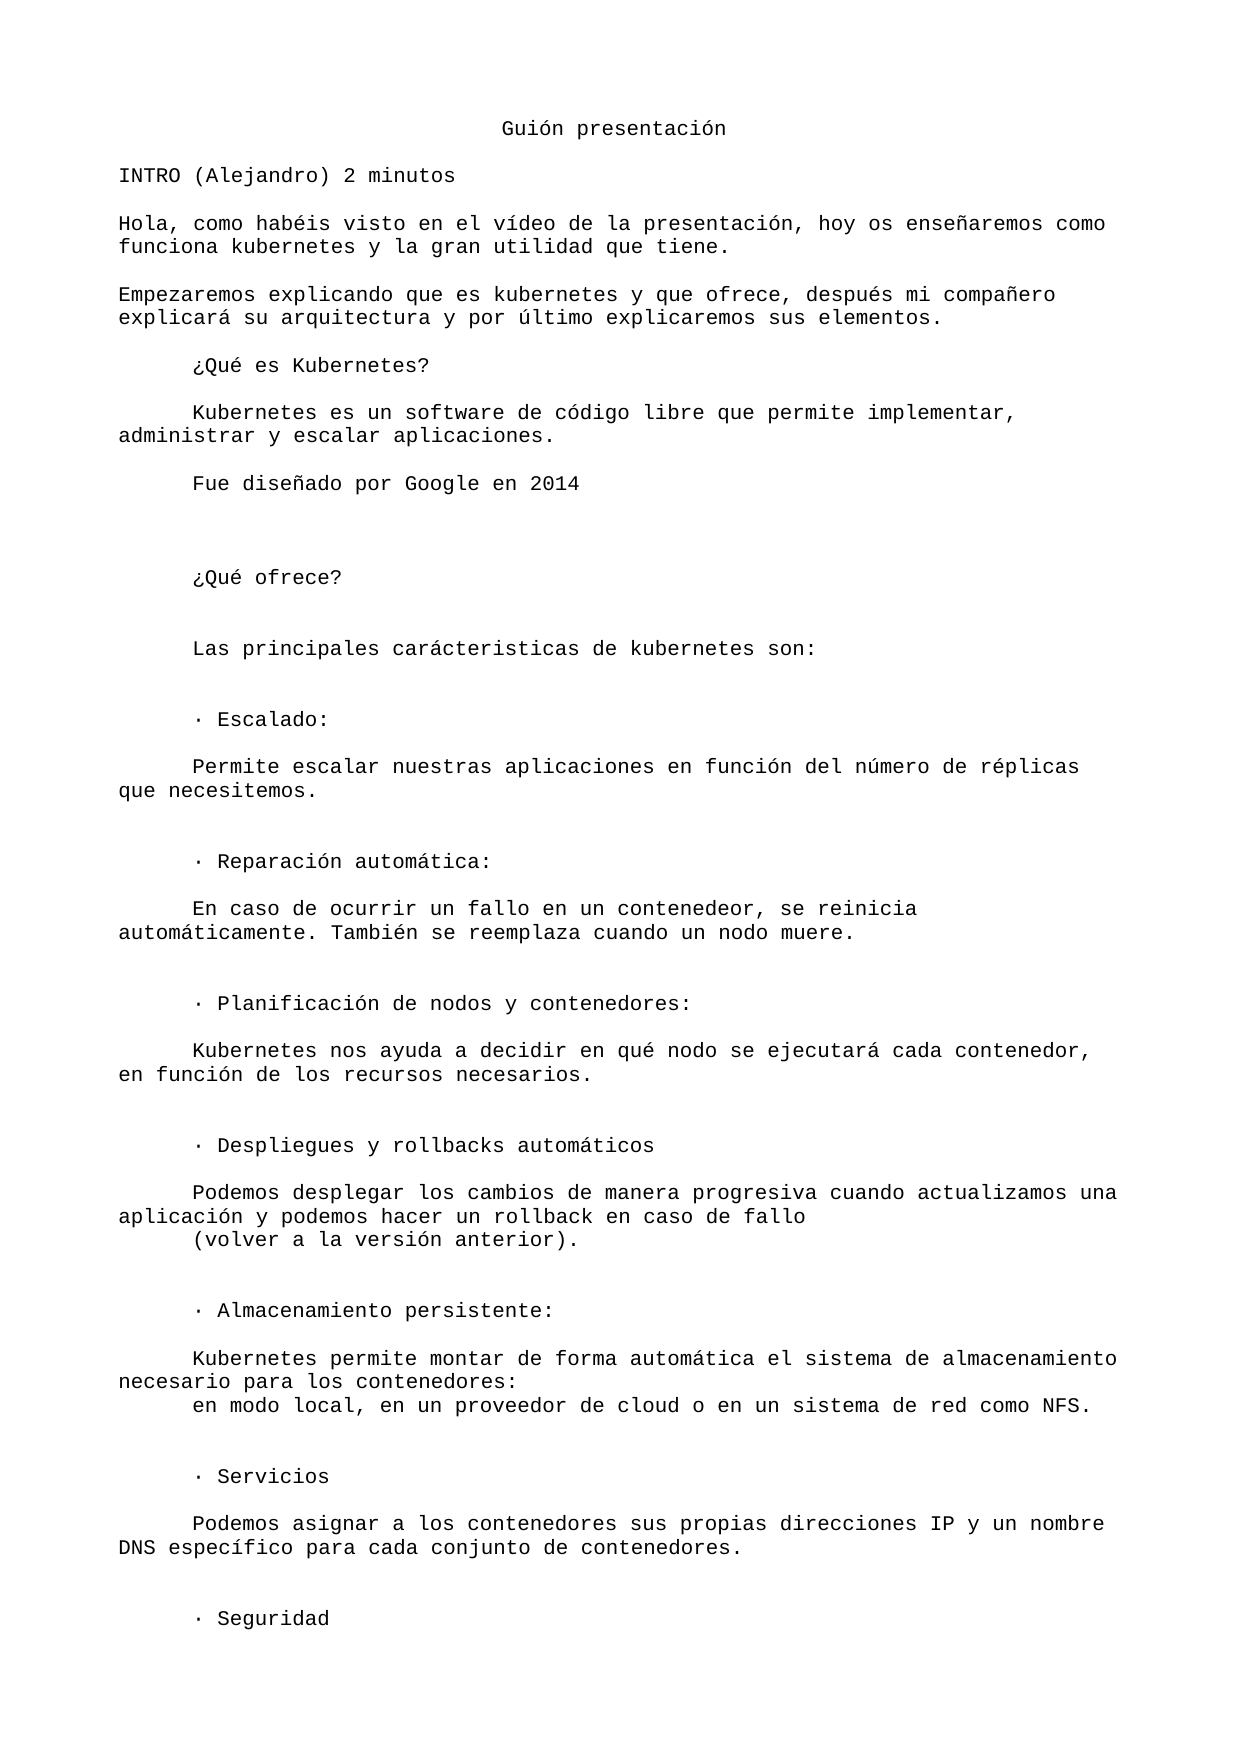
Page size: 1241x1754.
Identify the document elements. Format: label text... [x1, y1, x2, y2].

text en modo local, en un proveedor de cloud o en un sistema de red como NFS. [118, 1395, 1122, 1419]
text ¿Qué ofrece? [118, 567, 1122, 591]
text Hola, como habéis visto en el vídeo de la presentación, hoy os enseñaremos como [118, 213, 1122, 236]
text Kubernetes es un software de código libre que permite implementar, administrar y escalar aplicaciones. [118, 402, 1122, 449]
text Permite escalar nuestras aplicaciones en función del número de réplicas que necesitemos. [118, 757, 1122, 804]
text Guión presentación [118, 118, 1122, 142]
text (volver a la versión anterior). [118, 1229, 1122, 1253]
text · Escalado: [118, 709, 1122, 733]
text Kubernetes nos ayuda a decidir en qué nodo se ejecutará cada contenedor, en función de los recursos necesarios. [118, 1040, 1122, 1088]
text INTRO (Alejandro) 2 minutos [118, 165, 1122, 189]
text · Servicios [118, 1466, 1122, 1489]
text ¿Qué es Kubernetes? [118, 354, 1122, 378]
text · Almacenamiento persistente: [118, 1300, 1122, 1324]
text Fue diseñado por Google en 2014 [118, 473, 1122, 496]
text Las principales carácteristicas de kubernetes son: [118, 638, 1122, 662]
text Podemos desplegar los cambios de manera progresiva cuando actualizamos una aplicación y podemos hacer un rollback en caso de fallo [118, 1182, 1122, 1229]
text En caso de ocurrir un fallo en un contenedeor, se reinicia automáticamente. También se reemplaza cuando un nodo muere. [118, 898, 1122, 946]
text funciona kubernetes y la gran utilidad que tiene. [118, 236, 1122, 260]
text Podemos asignar a los contenedores sus propias direcciones IP y un nombre DNS específico para cada conjunto de contenedores. [118, 1513, 1122, 1561]
text · Seguridad [118, 1608, 1122, 1631]
text Empezaremos explicando que es kubernetes y que ofrece, después mi compañero explicará su arquitectura y por último explicaremos sus elementos. [118, 284, 1122, 331]
text · Despliegues y rollbacks automáticos [118, 1135, 1122, 1158]
text · Planificación de nodos y contenedores: [118, 993, 1122, 1017]
text · Reparación automática: [118, 851, 1122, 875]
text Kubernetes permite montar de forma automática el sistema de almacenamiento necesario para los contenedores: [118, 1348, 1122, 1395]
